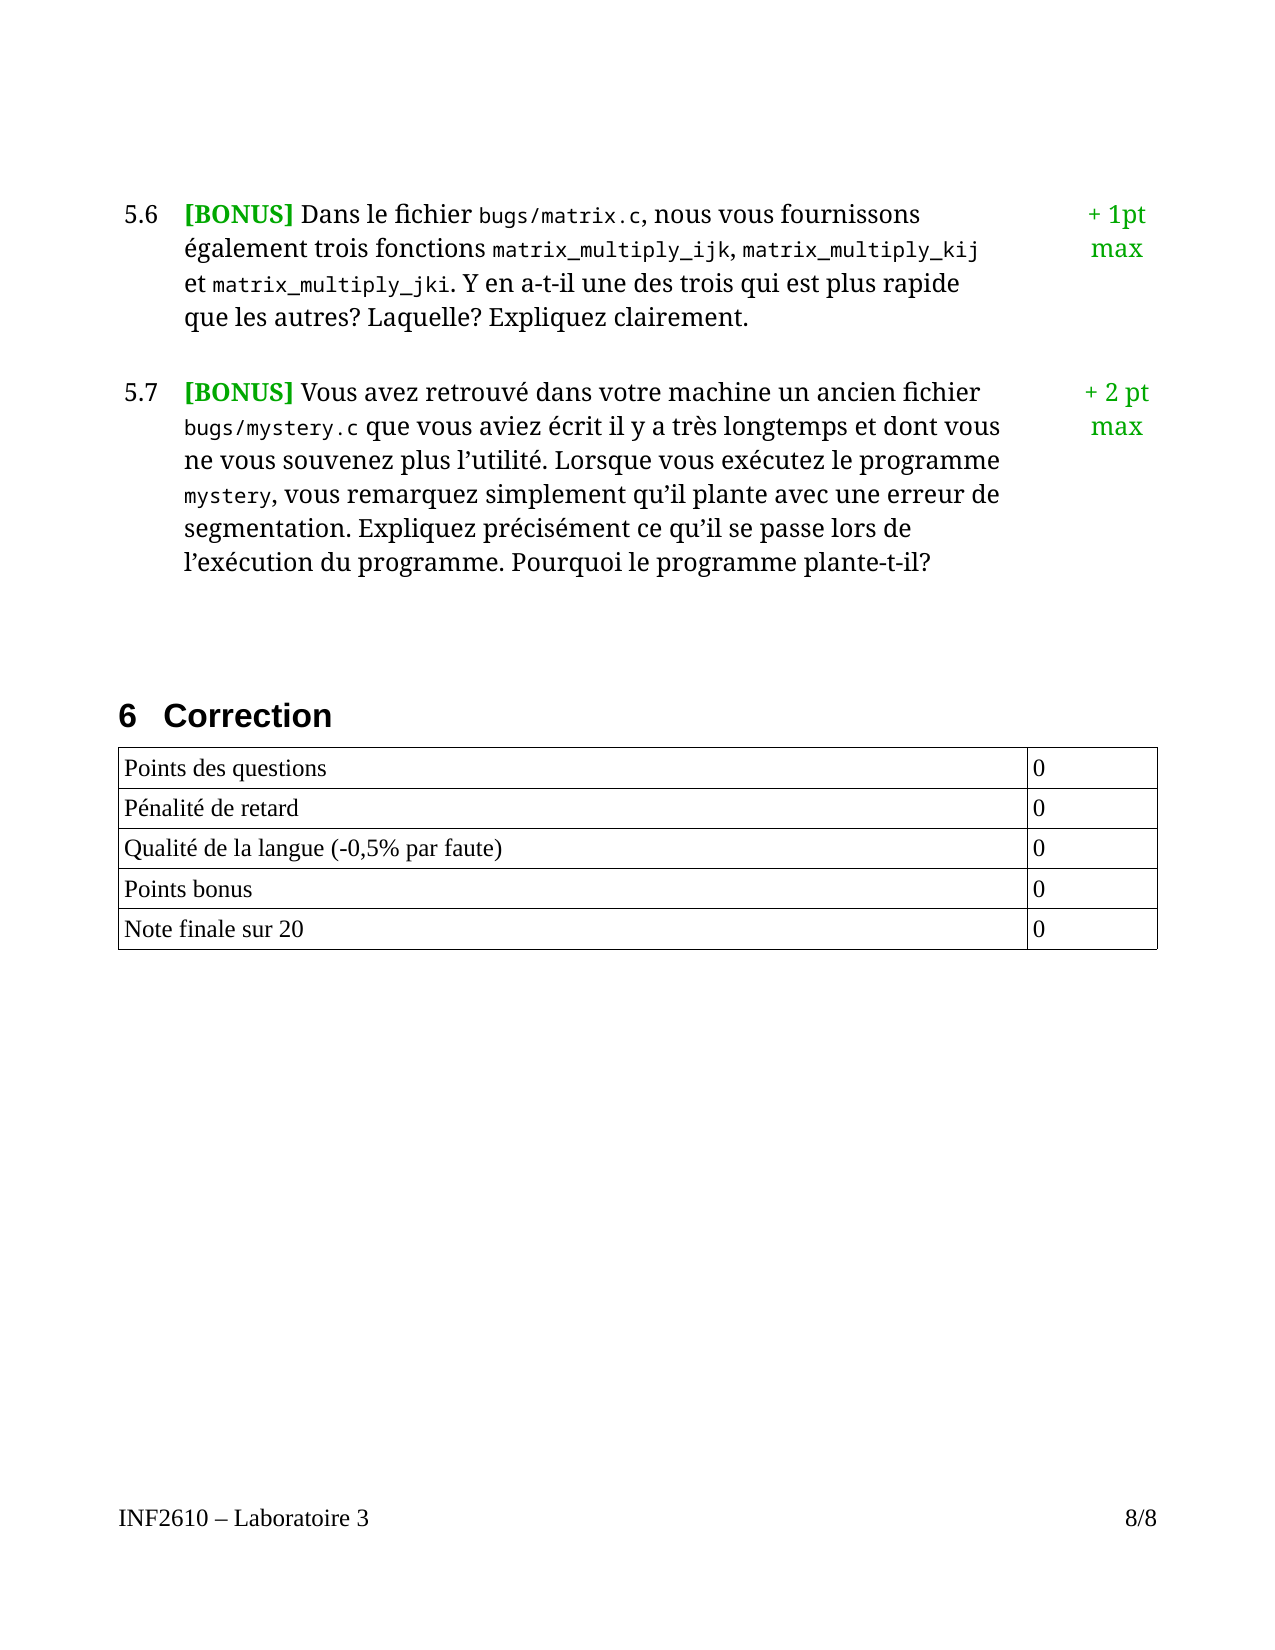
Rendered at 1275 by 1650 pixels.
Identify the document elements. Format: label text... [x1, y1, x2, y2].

subtitle Correction [118, 696, 1157, 734]
table_cell [1007, 176, 1076, 354]
table_cell 0 [1028, 909, 1157, 949]
table_header 0 [1028, 748, 1157, 787]
table_cell Note finale sur 20 [119, 909, 1027, 949]
table_cell + 2 pt max [1076, 354, 1157, 600]
table_cell 0 [1028, 869, 1157, 908]
table_header Points des questions [119, 748, 1027, 787]
table_cell [BONUS] Vous avez retrouvé dans votre machine un ancien fichier bugs/mystery.c que vous aviez écrit il y a très longtemps et dont vous ne vous souvenez plus l’utilité. Lorsque vous exécutez le programme mystery, vous remarquez simplement qu’il plante avec une erreur de segmentation. Expliquez précisément ce qu’il se passe lors de l’exécution du programme. Pourquoi le programme plante-t-il? [118, 354, 1007, 600]
table_cell [1007, 354, 1076, 600]
table_cell Qualité de la langue (-0,5% par faute) [119, 829, 1027, 868]
table_cell Pénalité de retard [119, 789, 1027, 828]
table_cell 0 [1028, 789, 1157, 828]
table_cell + 1pt max [1076, 176, 1157, 354]
table_cell 0 [1028, 829, 1157, 868]
table_cell [BONUS] Dans le fichier bugs/matrix.c, nous vous fournissons également trois fonctions matrix_multiply_ijk, matrix_multiply_kij et matrix_multiply_jki. Y en a-t-il une des trois qui est plus rapide que les autres? Laquelle? Expliquez clairement. [118, 176, 1007, 354]
table_cell Points bonus [119, 869, 1027, 908]
